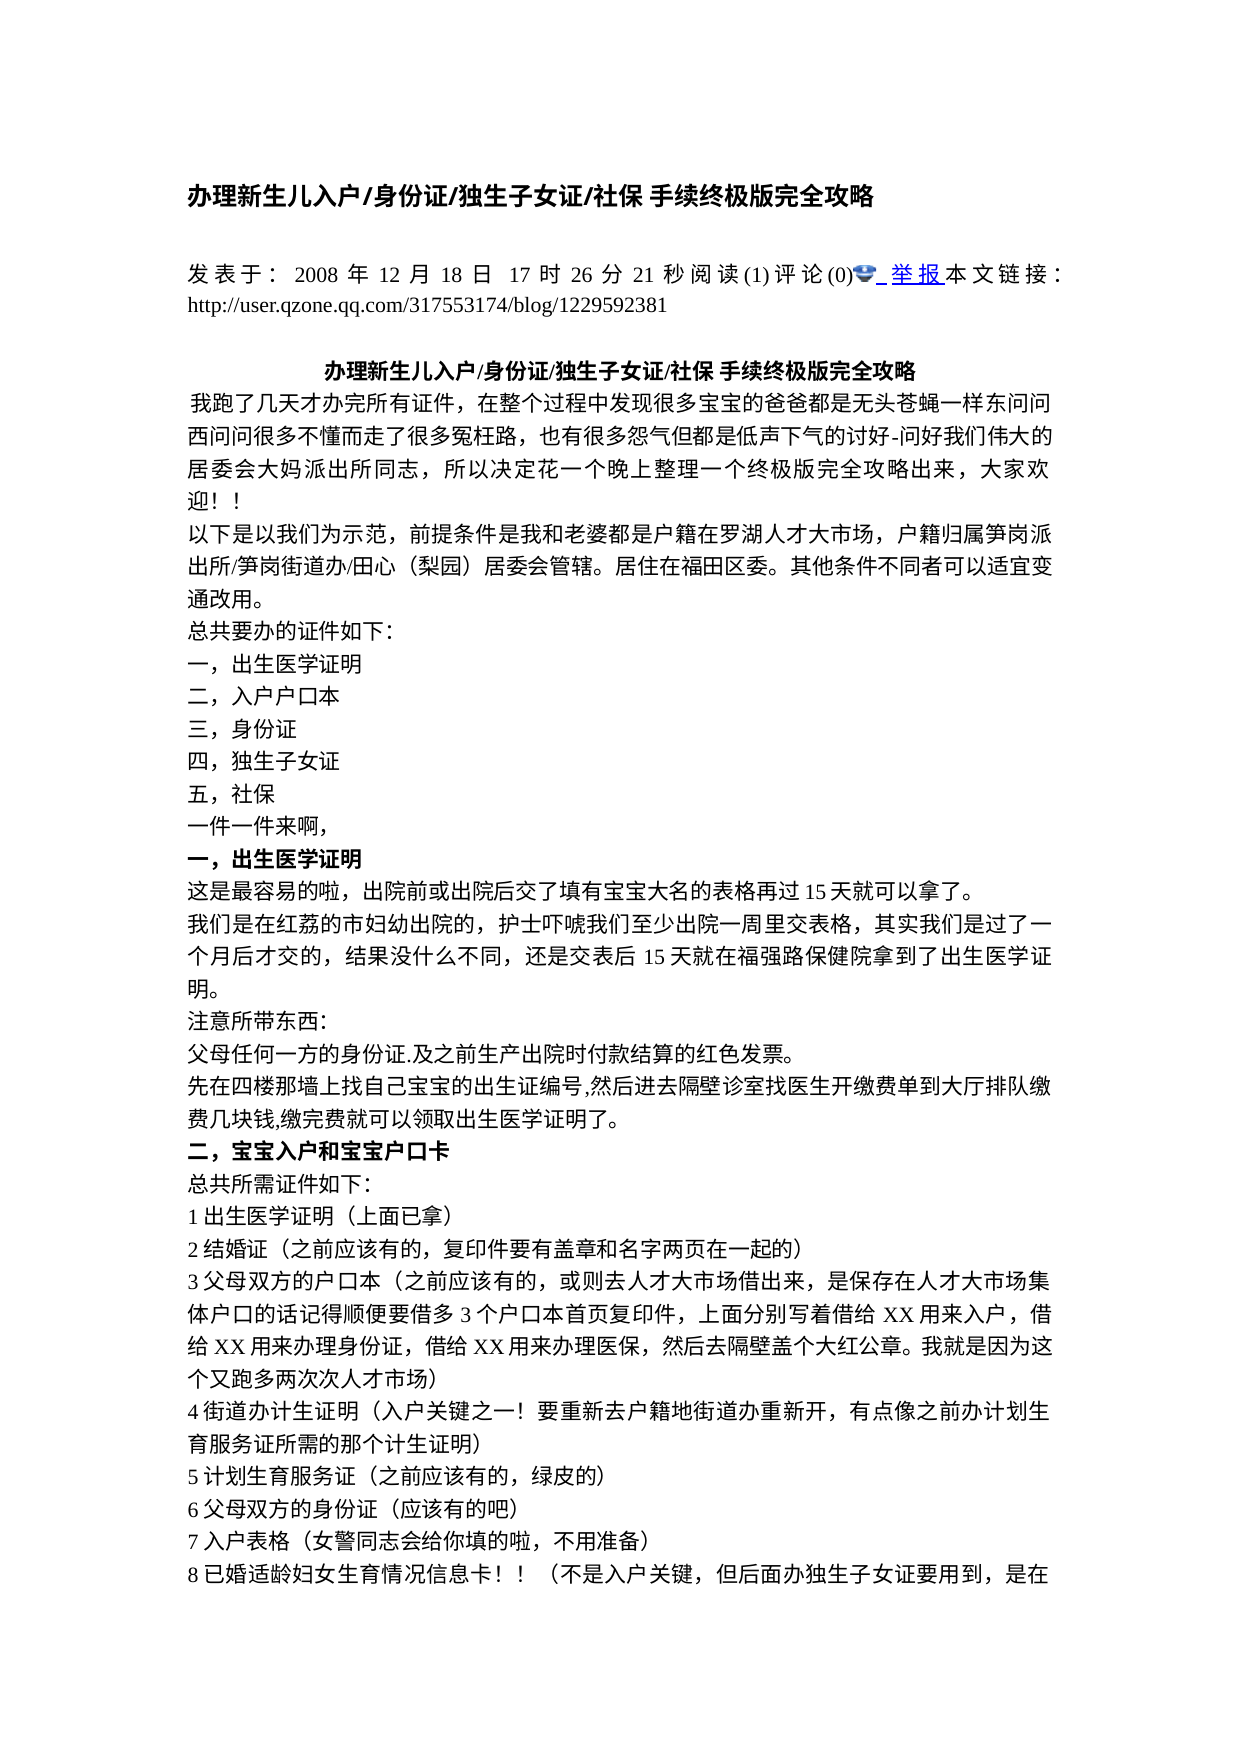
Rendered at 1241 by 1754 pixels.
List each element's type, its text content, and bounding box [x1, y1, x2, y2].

subtitle 办理新生儿入户/身份证/独生子女证/社保 手续终极版完全攻略 [187, 162, 1053, 227]
table_header 办理新生儿入户/身份证/独生子女证/社保 手续终极版完全攻略 我跑了几天才办完所有证件，在整个过程中发现很多宝宝的爸爸都是无头苍蝇一样东问问西问问很多不懂而走了很多冤枉路，也有很多怨气但都是低声下气的讨好-问好我们伟大的居委会大妈派出所同志，所以决定花一个晚上整理一个终极版完全攻略出来，大家欢迎！！ 以下是以我们为示范，前提条件是我和老婆都是户籍在罗湖人才大市场，户籍归属笋岗派出所/笋岗街道办/田心（梨园）居委会管辖。居住在福田区委。其他条件不同者可以适宜变通改用。 总共要办的证件如下： 一，出生医学证明 二，入户户口本 三，身份证 四，独生子女证 五，社保 一件一件来啊， 一，出生医学证明 这是最容易的啦，出院前或出院后交了填有宝宝大名的表格再过15天就可以拿了。 我们是在红荔的市妇幼出院的，护士吓唬我们至少出院一周里交表格，其实我们是过了一个月后才交的，结果没什么不同，还是交表后15天就在福强路保健院拿到了出生医学证明。 注意所带东西： 父母任何一方的身份证.及之前生产出院时付款结算的红色发票。 先在四楼那墙上找自己宝宝的出生证编号,然后进去隔壁诊室找医生开缴费单到大厅排队缴费几块钱,缴完费就可以领取出生医学证明了。 二，宝宝入户和宝宝户口卡 总共所需证件如下： 1出生医学证明（上面已拿） 2结婚证（之前应该有的，复印件要有盖章和名字两页在一起的） 3父母双方的户口本（之前应该有的，或则去人才大市场借出来，是保存在人才大市场集体户口的话记得顺便要借多3个户口本首页复印件，上面分别写着借给XX用来入户，借给XX用来办理身份证，借给XX用来办理医保，然后去隔壁盖个大红公章。我就是因为这个又跑多两次次人才市场） 4街道办计生证明（入户关键之一！要重新去户籍地街道办重新开，有点像之前办计划生育服务证所需的那个计生证明） 5计划生育服务证（之前应该有的，绿皮的） 6父母双方的身份证（应该有的吧） 7入户表格（女警同志会给你填的啦，不用准备） 8已婚适龄妇女生育情况信息卡！！（不是入户关键，但后面办独生子女证要用到，是在居住地居委会办的。提前办信息卡可以省很多路程） 9独生子女父母光荣证申请表（不是入户关键，但后面办独生子女证要用到，可以提前在邻近的居住地居委会拿了后去夫妻双方公司盖章后再拿去，可以省很多路程） 10带上夫妻任意方的存折以及有名字那一页的复印件。要求必须是以下银行之一（中行，交行，农行，工行） 以上都需原件和复印件5-6套， 经过我们的研究，最科学的顺序是先做好以下4个准备证件，不然每一个都要你来回跑一次，据统计，先准备好以下四项可以让人少跑四趟路！！！！！真是21世纪惊人大发现！！： 1，先带宝宝去相馆拍相片，需要社保和身份证两个认证，拿了认证后面有用。 2，去所居在地社区居委会开个新的已婚适龄妇女生育情况信息卡。生宝宝之前办理计划生育服务证也是需要这个信息卡的，但是田心社区居委会（也叫梨园社区居委会，人才大市场的户口都是这居委会管）的大妈强烈要求要在所居在地居委开个新的信息卡，理由是那是那时的信息卡，这是这的。好像很有道理的样子。大义凛然的样子。让我不得不从宝岗路杀回到福田区委再杀回去！ 3，由于居在地居委会离家里近，可以先和居在地居委会拿三张独生子女父母光荣证申请表，然后先回夫妻双方单位盖公司章，不管是外企，私企还是国企。这个申请表拿了后就可以省去一次路程，很重要。 4，如果户口是在人才大市场集体户口的话记得顺便要先去人才大市场借户口本出来。还要借多3个户口本首页复印件，上面分别写着借给XX用来入户，借给XX用来办理身份证，借给XX用来办理医保，然后去隔壁盖个大红公章。我就是因为没有这个又跑多两次人才市场，还好人才市场离宝岗路只有三个站。 办理了以上就可以轻松步行于宝岗路，穿梭于派出所，街道办，居委会之间了。 首先和大家说一下派出所，街道办，居委会的关系。派出所（我们所在的是笋岗派出所）是最正规的政府机构，女警都是正规公务员，街道办（我们所在的是笋岗街道办）是派出所的派出单位，那些同志也是公务员，不过级别编属没那么大，居委会（我们所在的是田心/梨园居委会）就是街道办所管辖的，那些大妈不是公务员。 以上三者都在宝岗路，距离挺近的。最南边的在笋岗村牌坊对面嘉福苑小区里的是田心居委会，回到宝岗路往北走一点，在田心村大牌坊对面那条路走进去50米再拐右的就是笋岗街道办（就是从消防大队北边那条路走进去），回到宝岗路再往北走一点的路边就是笋岗派出所。就是说，只要预先准备好了以上4宝，就可以轻松一个下午办好所有的东西！！！！！天啊，，为什么之前没人告诉我这些东西，，害得我在烈日下奔波了2天共2个上午2个下午！！！ 5，直奔街道办办计生证明。关键之一！！之前有人发帖说先需要去区委会办理证明再去街道办换证明，但是我打了街道办的电话他们说不用哦，我试了后发现也是不用。 我直接到了笋岗街道办2楼计生办排队，民警同志检查了“出生医学证明”“结婚证”“父母双方的户口本”“计划生育服务证”“父母双方的身份证”留了复印件后就会给你开个“街道办计生证明”。 6，直奔派出所办入户。 从街道办走10分钟就到了派出所，女警同志检查了“出生医学证明”“结婚证”“父母双方的户口本”“计划生育服务证”“父母双方的身份证”“街道办计生证明”（前面刚开的），还要一张户口本首页复印件（写着入户用的那个）。留了所有的复印件后就会给你开个新生儿户口卡，马上就开好，连身份证号码都有了。 然后就入户了。 三身份证 在派出所办完入户接下来就可以顺便在派出所把宝宝身份证也办了，免得再跑一趟。我就是因为没有带宝宝相片和认证纸（前面提到的要提前一天去拍照的），要等第二天再去。而且第二天再去的时候，宝宝的户口卡就被笋岗派出所存到人才大市场去了，要我再跑一次人才市场去借宝宝的户口卡。 警察同志会再验一次所有证件并留复件，交20元就开个单据告诉你2个月后可以来拿宝宝身份证了。 四独生子女证 办完入户就可以步行15分钟去田心居委会找那里的大妈了。她们要求的证件如下“出生医学证明”“结婚证”“父母双方的户口本”“计划生育服务证”“父母双方的身份证”，户口本首页复印件，宝宝户口卡，新的已婚适龄妇女生育情况信息卡，已盖父母双方公司章的独生子女父母光荣证申请表。居委会大妈会验证件然后要留一套了复印件。 居委会大妈要求的证件最多，然而她们的功能也仅仅只是在已盖章的光荣证申请表上盖多两个印章而已！！！（注意，由于我们俩户口所在地居委会都是田心社区，所以我们两个居委会的章都是这里盖的，如果夫妻户口所在地居委会不同，还是要跑多一次另外一方的居委会去盖第四个章的） 然后申请表上有了4个印章就可以再去一次街道办了。街道办验了所有证件后要再留一份复印件然后就很简单地给你开个独生子女父母光荣证了。这是最后一个步骤了，感觉很简单。 五，社保 网上也有人说社保要去社保局办，但不知为何，我们在田心居委会时被告知居委会的里面的殷先生可以帮我们办。于是在田心居委会交了所有证件验证留了一套复印件，（前面提到的银行存折和复印件这时候就用到了！）填了3份资料，他说2个月左右会通知我们去拿宝宝社保卡的。简单到我都不信！！（后面走去街道办报独生证了）。 注意，殷先生说他帮忙办社保仅限于周135的下午。 忙碌奔波了2天后回头再想想这个过程，觉得我们某些东西其实呢，，是不必要的但不知为什么又都变成了必要的麻烦。常常为了少一张纸/证明，我们要再跑一个来回！少一个红色印章，再跑一个来回，而且是在那里排了好久队后被告知对不起，你少了这个文件然后让你再跑一次，更为甚之，说不定你回来时人家还下班了！！！有时候真想大喝一声但转身想想人家同志也是没办法，一切都是按规章办事啊。那么，作为当代一对富有责任心的父母的我们所唯一能做的就是把我们的经历和建议写出来给大家参考，希望大家能有所裨益，少跑弯路，顺顺利利。 如果哪位观众认真研究了以上攻略，做足功课之后，能利用一个下午时间办好所有证件的，请一定让我们知道一下，这样也不旺我花了3个多小时整理这个东西。这也是我们的初衷。 [188, 321, 1053, 1589]
text 发表于：2008年12月18日 17时26分21秒来源：权限: 公开阅读(1)评论(0) 举报本文链接：http://user.qzone.qq.com/317553174/blog/1229592381 [187, 256, 1053, 321]
picture [853, 265, 877, 282]
